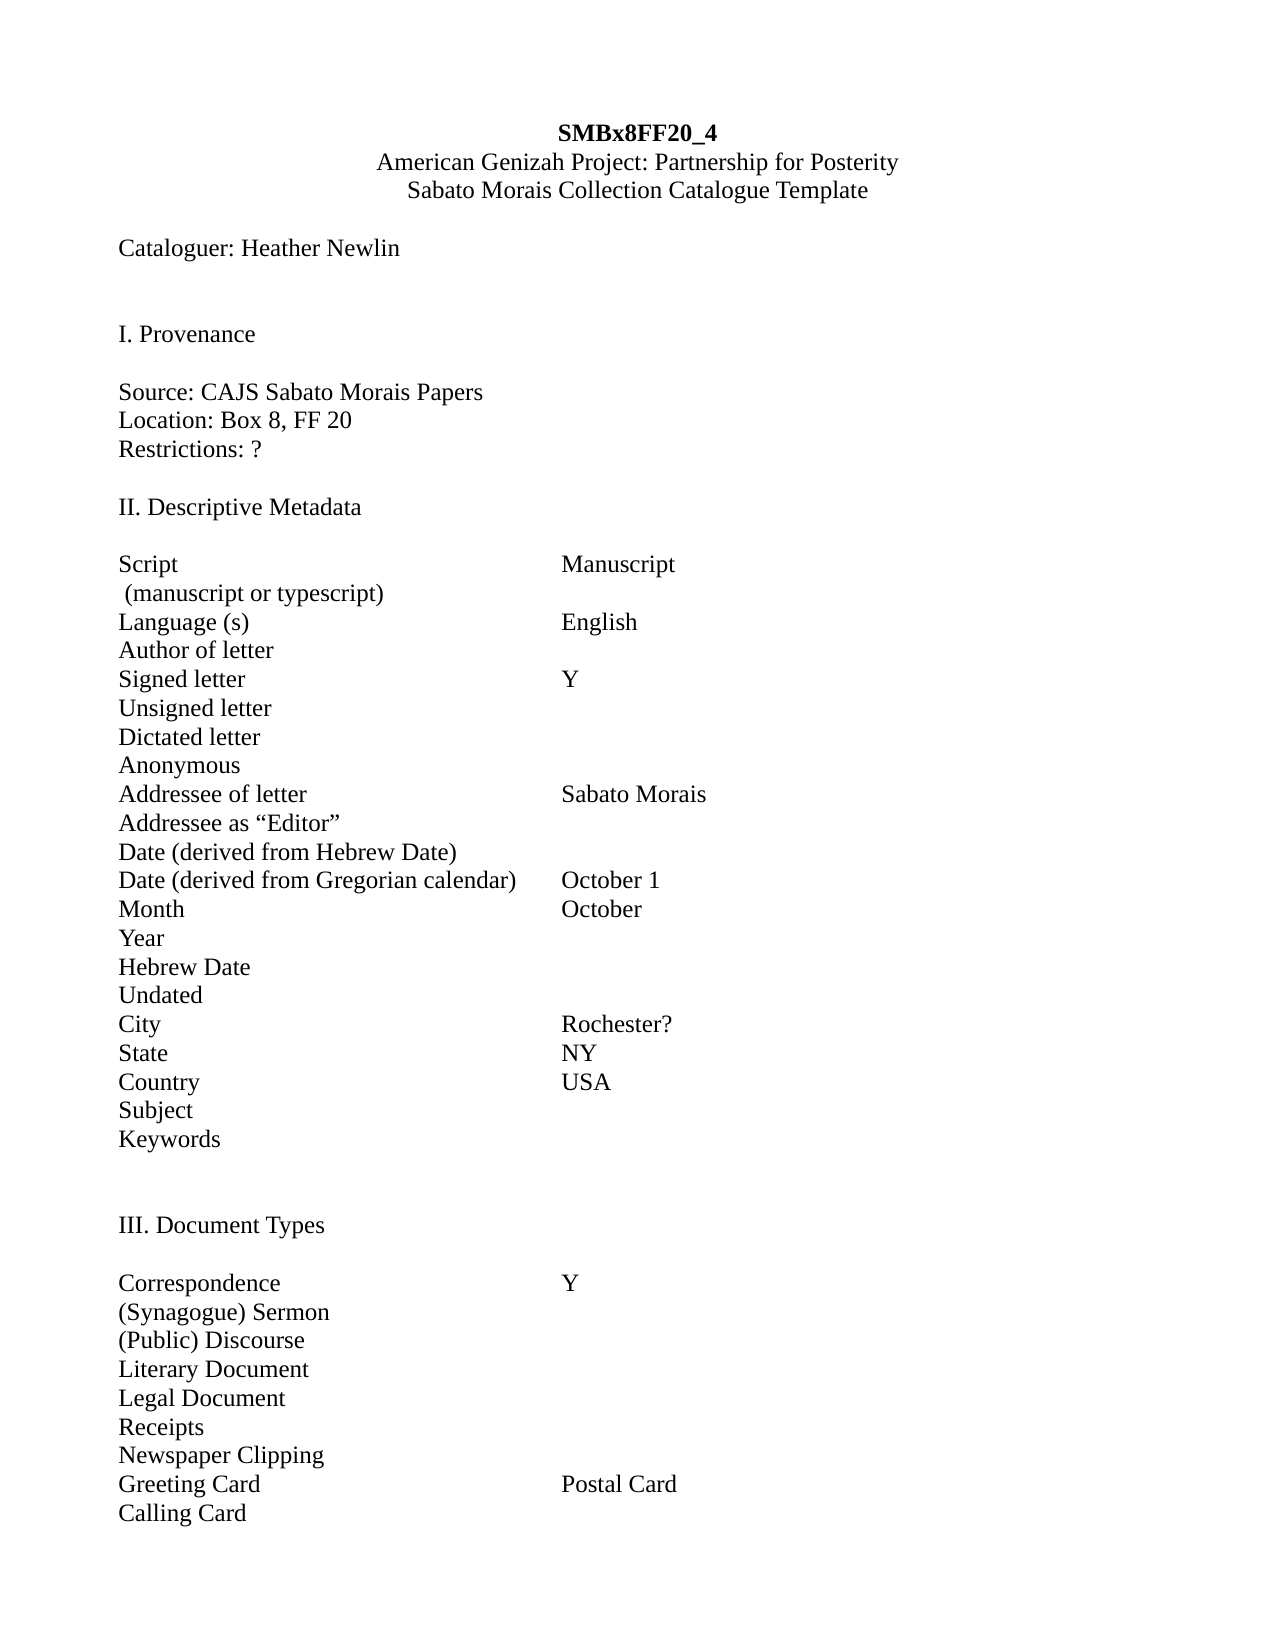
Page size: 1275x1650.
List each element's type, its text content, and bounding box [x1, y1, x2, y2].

text Subject [118, 1096, 1157, 1124]
text Receipts [118, 1412, 1157, 1441]
text American Genizah Project: Partnership for Posterity [118, 147, 1157, 176]
text Year [118, 923, 1157, 952]
text Month October [118, 894, 1157, 923]
text Literary Document [118, 1354, 1157, 1383]
text Legal Document [118, 1383, 1157, 1412]
text Date (derived from Hebrew Date) [118, 837, 1157, 866]
text Newspaper Clipping [118, 1441, 1157, 1469]
text Date (derived from Gregorian calendar) October 1 [118, 866, 1157, 894]
text Addressee as “Editor” [118, 808, 1157, 837]
text Location: Box 8, FF 20 [118, 406, 1157, 434]
text Author of letter [118, 636, 1157, 664]
text Unsigned letter [118, 693, 1157, 722]
text Dictated letter [118, 722, 1157, 751]
text Undated [118, 981, 1157, 1009]
text Greeting Card Postal Card [118, 1469, 1157, 1498]
text Source: CAJS Sabato Morais Papers [118, 377, 1157, 406]
text (manuscript or typescript) [118, 578, 1157, 607]
text Keywords [118, 1124, 1157, 1153]
text SMBx8FF20_4 [118, 118, 1157, 147]
text Calling Card [118, 1498, 1157, 1527]
text Script Manuscript [118, 549, 1157, 578]
text Restrictions: ? [118, 434, 1157, 463]
text II. Descriptive Metadata [118, 492, 1157, 521]
text Country USA [118, 1067, 1157, 1096]
text Language (s) English [118, 607, 1157, 636]
text III. Document Types [118, 1211, 1157, 1239]
text Anonymous [118, 751, 1157, 779]
text Addressee of letter Sabato Morais [118, 779, 1157, 808]
text Hebrew Date [118, 952, 1157, 981]
text Correspondence Y [118, 1268, 1157, 1297]
text State NY [118, 1038, 1157, 1067]
text Signed letter Y [118, 664, 1157, 693]
text Cataloguer: Heather Newlin [118, 233, 1157, 262]
text (Synagogue) Sermon [118, 1297, 1157, 1326]
text I. Provenance [118, 319, 1157, 348]
text (Public) Discourse [118, 1326, 1157, 1354]
text Sabato Morais Collection Catalogue Template [118, 176, 1157, 204]
text City Rochester? [118, 1009, 1157, 1038]
